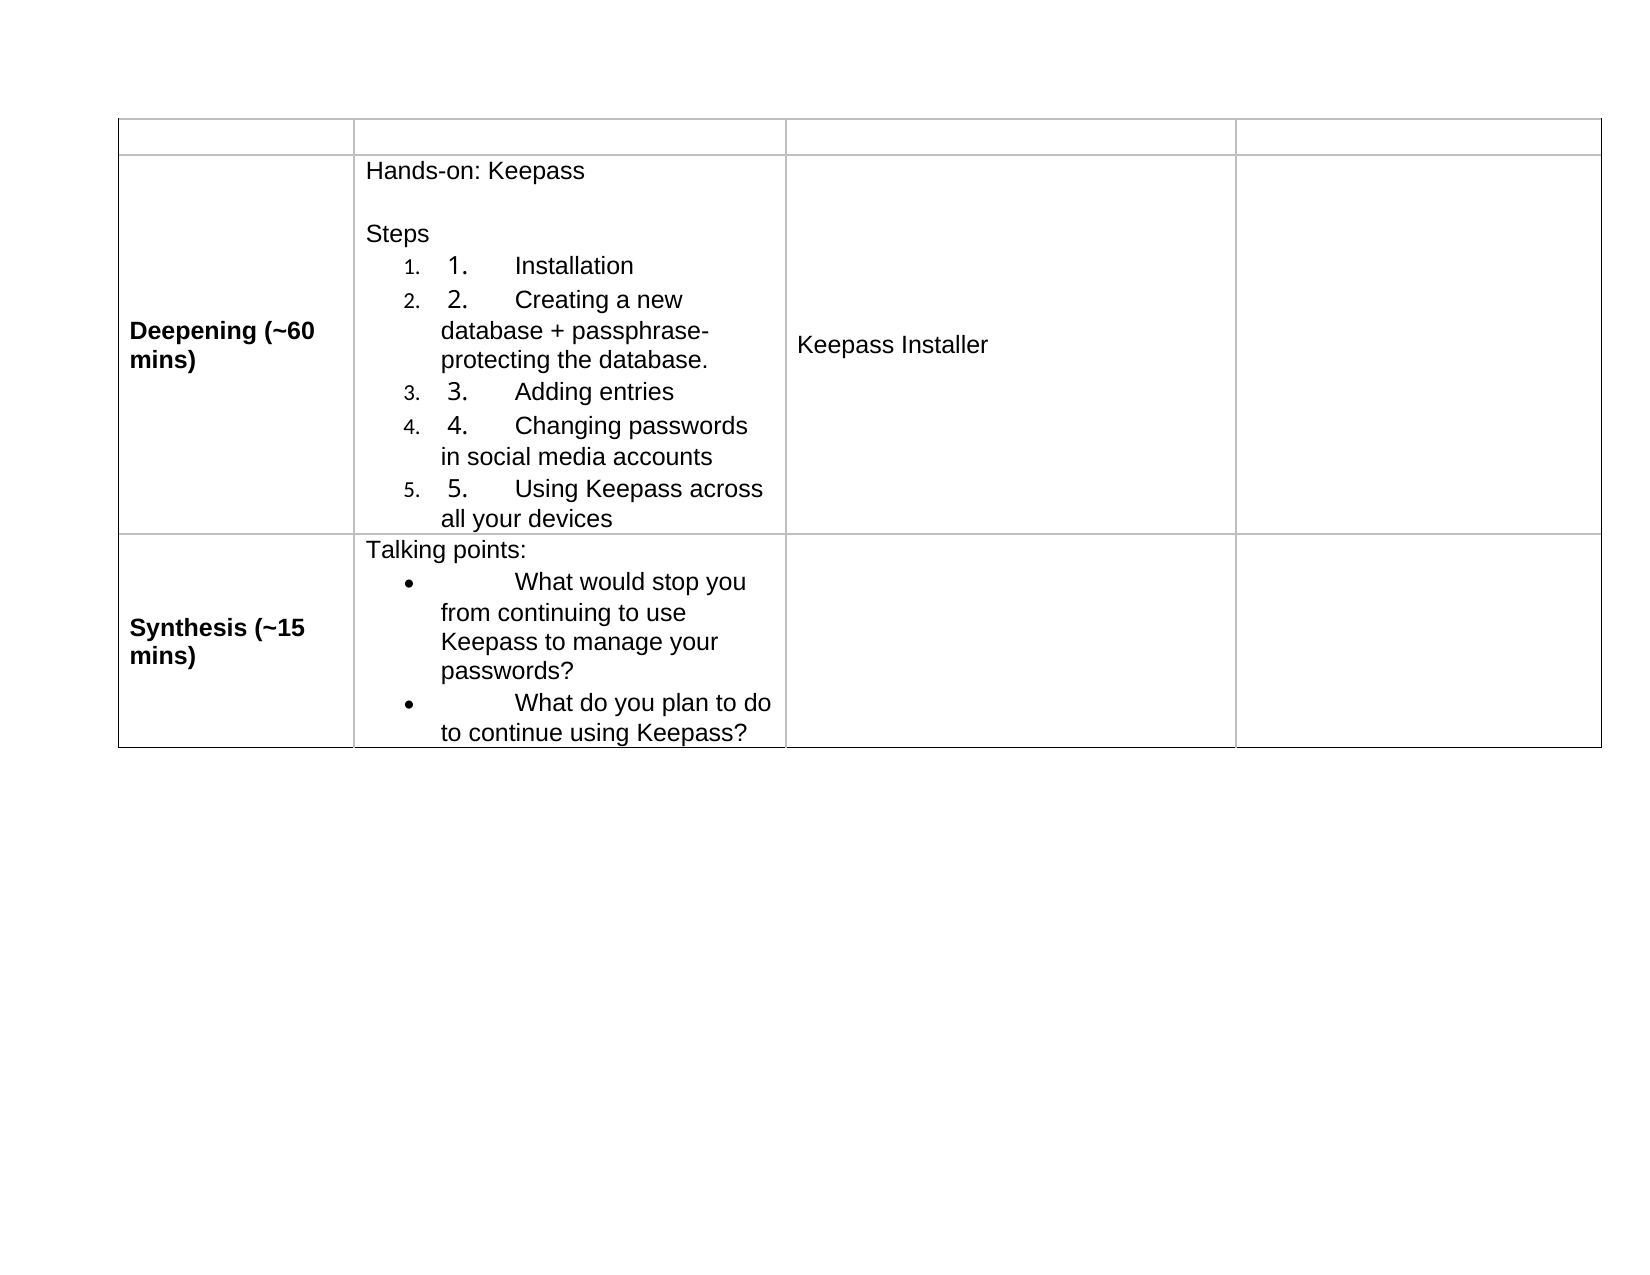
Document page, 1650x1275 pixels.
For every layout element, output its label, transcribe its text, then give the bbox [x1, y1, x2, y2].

table_cell [1237, 120, 1601, 154]
table_cell Talking points: What would stop you from continuing to use Keepass to manage your passwords? What do you plan to do to continue using Keepass? [355, 535, 785, 747]
table_cell [119, 120, 353, 154]
table_cell [1237, 535, 1601, 747]
table_cell Keepass Installer [787, 156, 1235, 533]
table_cell Synthesis (~15 mins) [119, 535, 353, 747]
table_cell Hands-on: Keepass Steps 1. Installation 2. Creating a new database + passphrase-protecting the database. 3. Adding entries 4. Changing passwords in social media accounts 5. Using Keepass across all your devices [355, 156, 785, 533]
table_cell [1237, 156, 1601, 533]
table_cell [355, 120, 785, 154]
table_cell Deepening (~60 mins) [119, 156, 353, 533]
table_cell [787, 120, 1235, 154]
table_cell [787, 535, 1235, 747]
